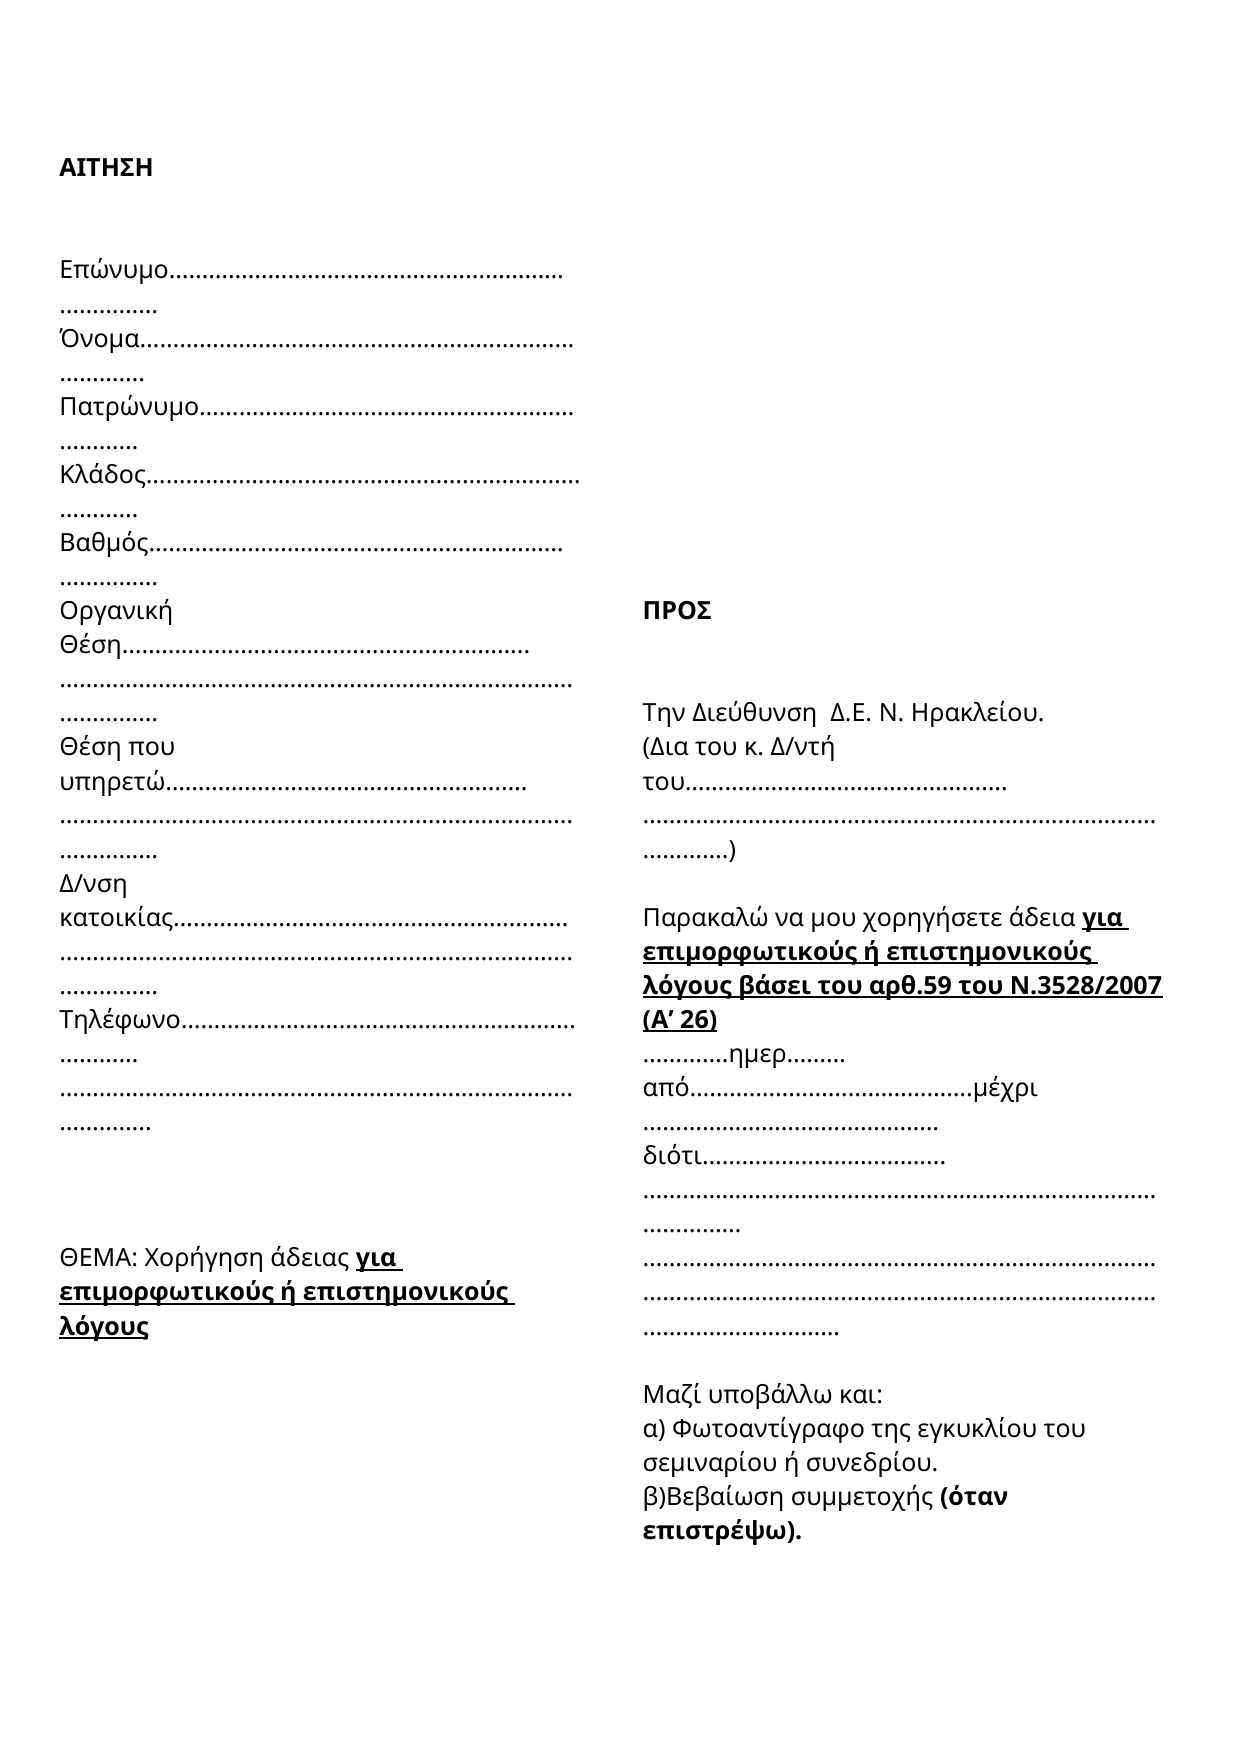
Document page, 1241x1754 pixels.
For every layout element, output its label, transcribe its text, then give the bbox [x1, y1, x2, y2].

text ………………………………………………………………………………… [642, 1172, 1167, 1240]
text Επώνυμο………………………………………………………………… [59, 252, 583, 320]
text α) Φωτοαντίγραφο της εγκυκλίου του σεμιναρίου ή συνεδρίου. [642, 1410, 1167, 1478]
text ………….ημερ………από…………………………………….μέχρι ………………………………………διότι…………………………….... [642, 1036, 1167, 1172]
text Την Διεύθυνση Δ.Ε. Ν. Ηρακλείου. [642, 695, 1167, 729]
text ……………………………………………………………………………….) [642, 797, 1167, 865]
text Όνομα……………………………………………………………………. [59, 320, 583, 388]
text ΠΡΟΣ [642, 593, 1167, 627]
text Πατρώνυμο…………………………………………………………… [59, 388, 583, 457]
text …………………………………………………………………………………………………………………………………………………………………… [642, 1240, 1167, 1342]
text ……………………………………………………………………………….. [59, 1070, 583, 1138]
text β)Βεβαίωση συμμετοχής (όταν επιστρέψω). [642, 1478, 1167, 1547]
text ΑΙΤΗΣΗ [59, 150, 583, 218]
text Κλάδος…………………………………………………………………… [59, 457, 583, 525]
text ………………………………………………………………………………… [59, 661, 583, 729]
text Μαζί υποβάλλω και: [642, 1376, 1167, 1410]
text Οργανική Θέση…………………………………………………….. [59, 593, 583, 661]
text Βαθμός…………………………………………………………………… [59, 525, 583, 593]
text ………………………………………………………………………………… [59, 797, 583, 865]
text Τηλέφωνο……………………………………………………………… [59, 1002, 583, 1070]
text (Δια του κ. Δ/ντή του…………………………………………. [642, 729, 1167, 797]
text Δ/νση κατοικίας…………………………………………………… [59, 865, 583, 933]
text Παρακαλώ να μου χορηγήσετε άδεια για επιμορφωτικούς ή επιστημονικούς λόγους βάσει του αρθ.59 του Ν.3528/2007 (Α’ 26) [642, 899, 1167, 1036]
text ………………………………………………………………………………… [59, 933, 583, 1002]
text ΘΕΜΑ: Χορήγηση άδειας για επιμορφωτικούς ή επιστημονικούς λόγους [59, 1240, 583, 1342]
text Θέση που υπηρετώ………………………………………………. [59, 729, 583, 797]
